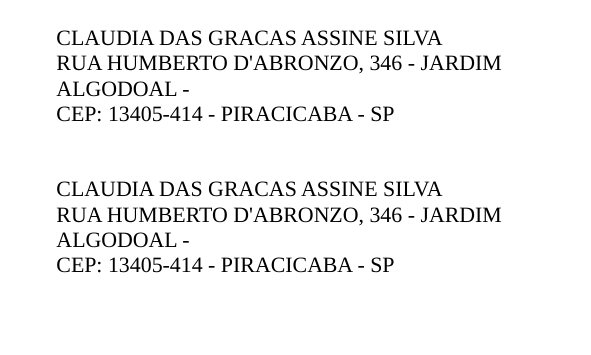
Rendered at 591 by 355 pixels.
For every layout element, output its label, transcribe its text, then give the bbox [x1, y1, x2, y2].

text CLAUDIA DAS GRACAS ASSINE SILVA [56, 176, 487, 202]
text CEP: 13405-414 - PIRACICABA - SP [56, 252, 469, 277]
text RUA HUMBERTO D'ABRONZO, 346 - JARDIM ALGODOAL - [56, 202, 528, 252]
text RUA HUMBERTO D'ABRONZO, 346 - JARDIM ALGODOAL - [56, 50, 528, 101]
text CLAUDIA DAS GRACAS ASSINE SILVA [56, 25, 528, 50]
text CEP: 13405-414 - PIRACICABA - SP [56, 101, 469, 126]
